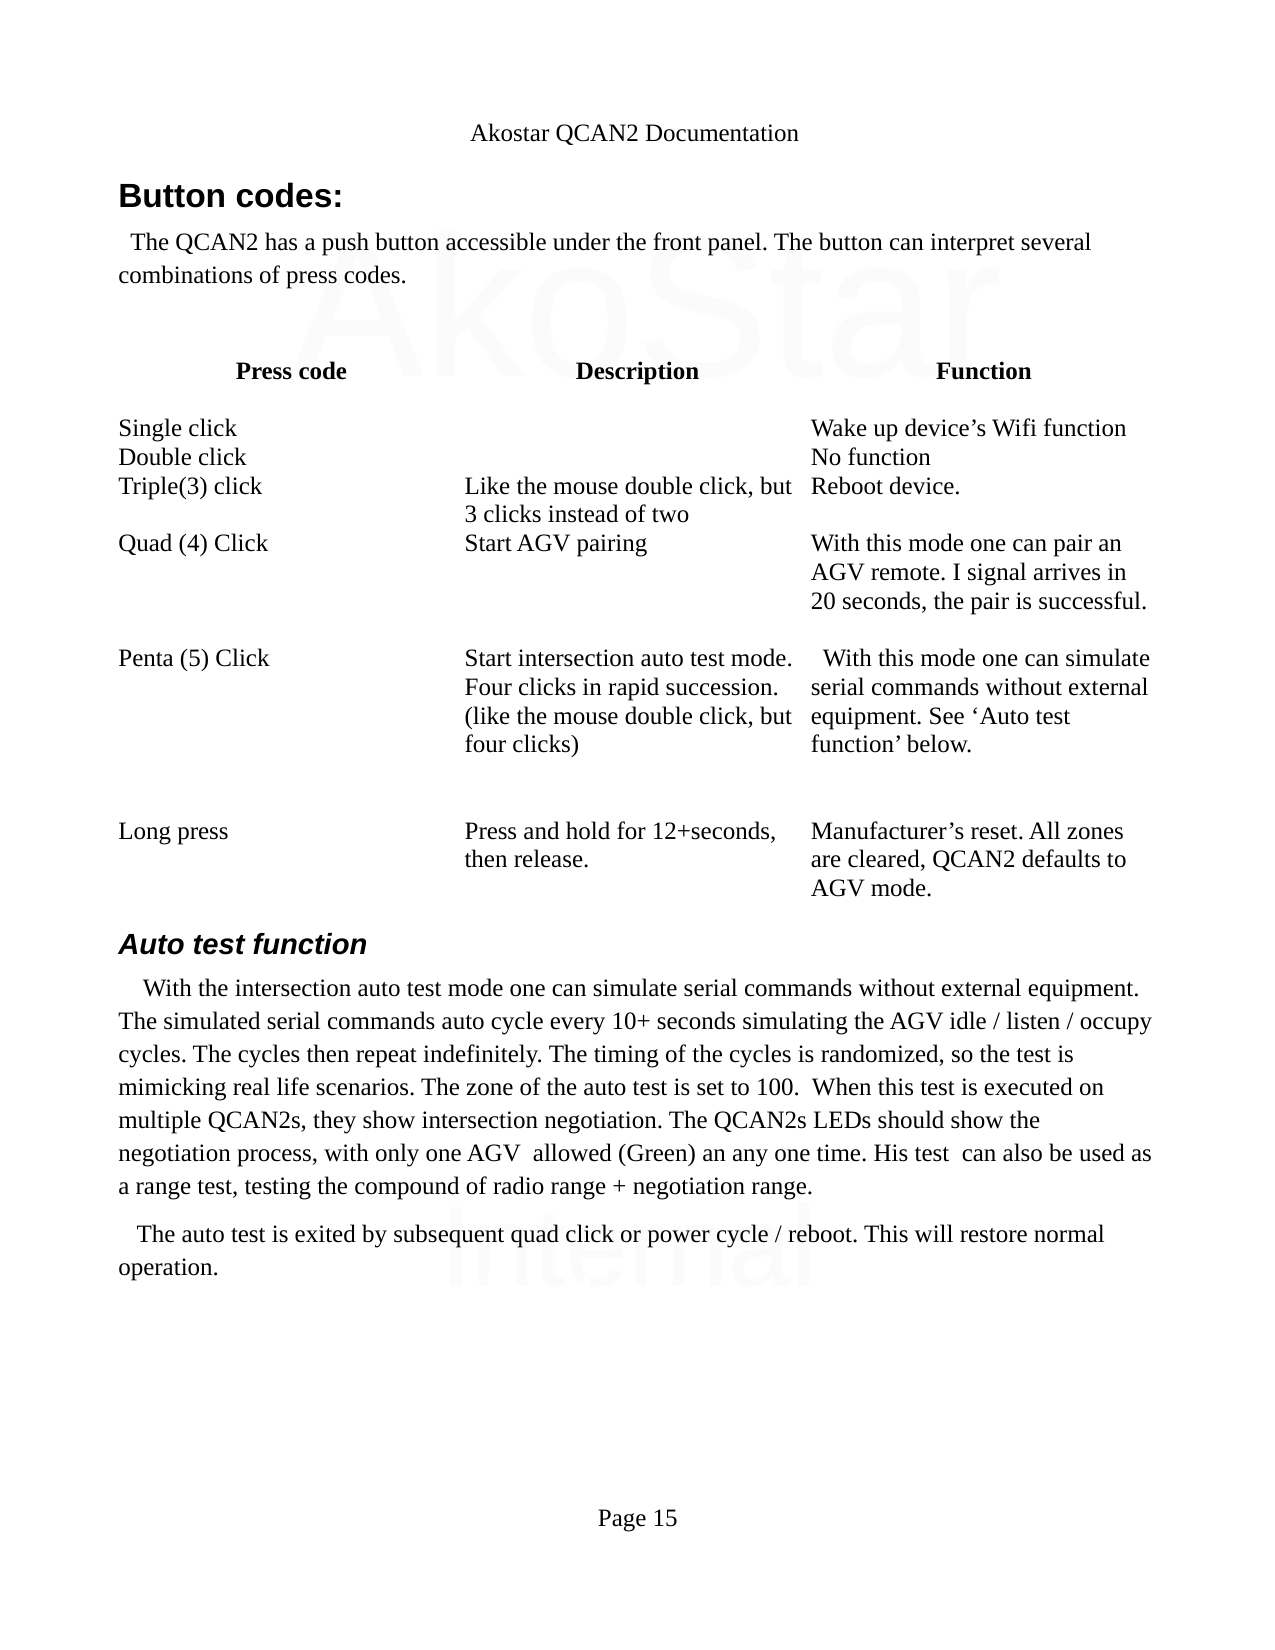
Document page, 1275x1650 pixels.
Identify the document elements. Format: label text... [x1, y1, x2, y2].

table_cell [811, 787, 1157, 816]
table_cell Double click [118, 442, 464, 471]
table_cell [464, 442, 811, 471]
table_cell Start AGV pairing [464, 528, 811, 643]
table_cell Manufacturer’s reset. All zones are cleared, QCAN2 defaults to AGV mode. [811, 816, 1157, 902]
table_cell [464, 385, 811, 413]
table_cell Long press [118, 816, 464, 902]
table_cell Triple(3) click [118, 471, 464, 528]
table_cell Press and hold for 12+seconds, then release. [464, 816, 811, 902]
text With the intersection auto test mode one can simulate serial commands without external equipment. The simulated serial commands auto cycle every 10+ seconds simulating the AGV idle / listen / occupy cycles. The cycles then repeat indefinitely. The timing of the cycles is randomized, so the test is mimicking real life scenarios. The zone of the auto test is set to 100. When this test is executed on multiple QCAN2s, they show intersection negotiation. The QCAN2s LEDs should show the negotiation process, with only one AGV allowed (Green) an any one time. His test can also be used as a range test, testing the compound of radio range + negotiation range. [118, 973, 1157, 1200]
table_header Function [811, 356, 1157, 384]
table_cell [118, 787, 464, 816]
table_cell [464, 787, 811, 816]
table_cell [464, 413, 811, 442]
table_cell Quad (4) Click [118, 528, 464, 643]
table_cell With this mode one can pair an AGV remote. I signal arrives in 20 seconds, the pair is successful. [811, 528, 1157, 643]
table_cell Single click [118, 413, 464, 442]
text The QCAN2 has a push button accessible under the front panel. The button can interpret several combinations of press codes. [118, 227, 1157, 289]
table_cell Reboot device. [811, 471, 1157, 528]
table_header Description [464, 356, 811, 384]
text The auto test is exited by subsequent quad click or power cycle / reboot. This will restore normal operation. [118, 1219, 1157, 1281]
table_header Press code [118, 356, 464, 384]
table_cell [118, 385, 464, 413]
subtitle Auto test function [118, 927, 1157, 961]
table_cell [811, 385, 1157, 413]
table_cell Wake up device’s Wifi function [811, 413, 1157, 442]
table_cell Penta (5) Click [118, 643, 464, 787]
table_cell Like the mouse double click, but 3 clicks instead of two [464, 471, 811, 528]
table_cell No function [811, 442, 1157, 471]
table_cell Start intersection auto test mode. Four clicks in rapid succession. (like the mouse double click, but four clicks) [464, 643, 811, 787]
table_cell With this mode one can simulate serial commands without external equipment. See ‘Auto test function’ below. [811, 643, 1157, 787]
subtitle Button codes: [118, 176, 1157, 215]
